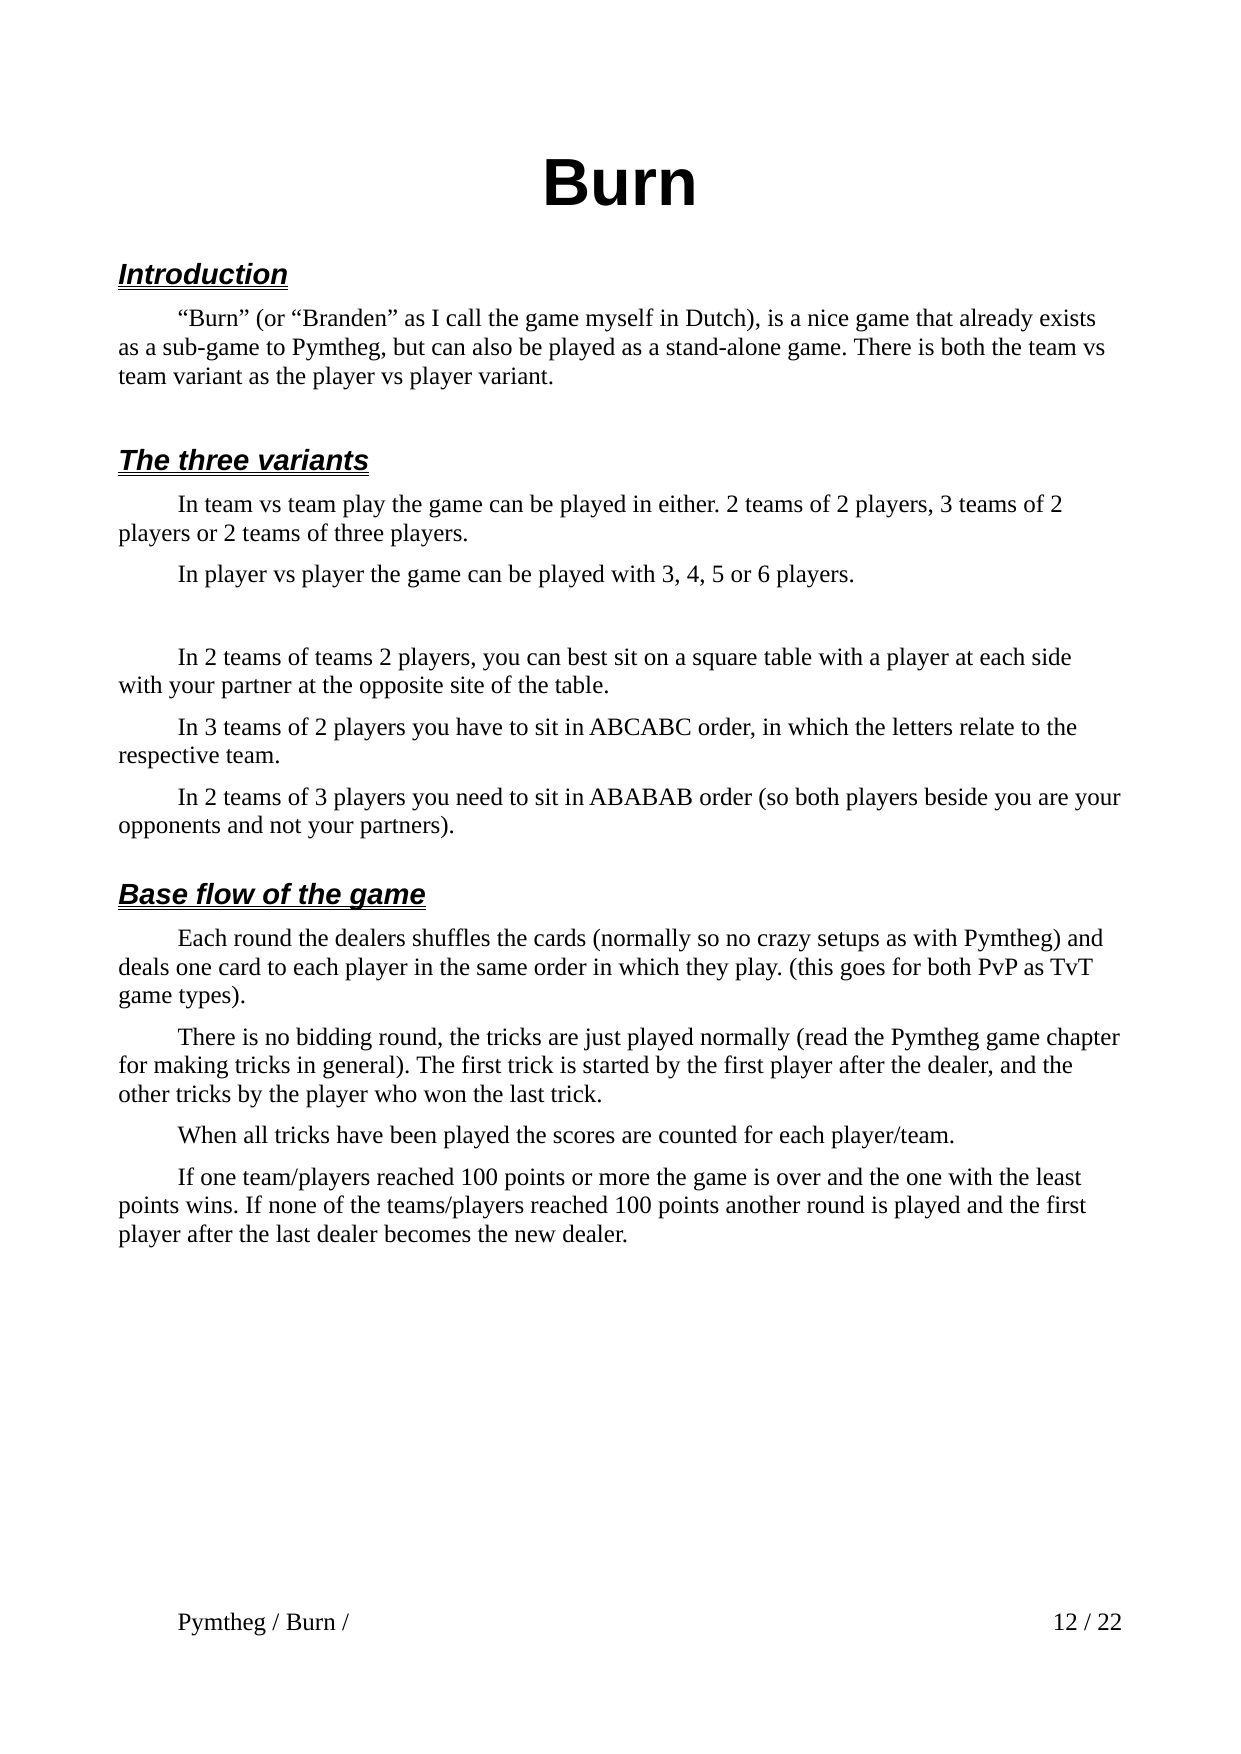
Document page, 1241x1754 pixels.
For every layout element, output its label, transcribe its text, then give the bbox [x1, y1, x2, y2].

subtitle The three variants [118, 443, 1122, 477]
text In 3 teams of 2 players you have to sit in ABCABC order, in which the letters relate to the respective team. [118, 712, 1122, 769]
text There is no bidding round, the tricks are just played normally (read the Pymtheg game chapter for making tricks in general). The first trick is started by the first player after the dealer, and the other tricks by the player who won the last trick. [118, 1022, 1122, 1108]
text If one team/players reached 100 points or more the game is over and the one with the least points wins. If none of the teams/players reached 100 points another round is played and the first player after the last dealer becomes the new dealer. [118, 1162, 1122, 1248]
subtitle Introduction [118, 257, 1122, 291]
subtitle Base flow of the game [118, 877, 1122, 910]
text In player vs player the game can be played with 3, 4, 5 or 6 players. [118, 559, 1122, 588]
text Each round the dealers shuffles the cards (normally so no crazy setups as with Pymtheg) and deals one card to each player in the same order in which they play. (this goes for both PvP as TvT game types). [118, 923, 1122, 1009]
text In 2 teams of 3 players you need to sit in ABABAB order (so both players beside you are your opponents and not your partners). [118, 782, 1122, 839]
text In 2 teams of teams 2 players, you can best sit on a square table with a player at each side with your partner at the opposite site of the table. [118, 642, 1122, 699]
text “Burn” (or “Branden” as I call the game myself in Dutch), is a nice game that already exists as a sub-game to Pymtheg, but can also be played as a stand-alone game. There is both the team vs team variant as the player vs player variant. [118, 303, 1122, 389]
text In team vs team play the game can be played in either. 2 teams of 2 players, 3 teams of 2 players or 2 teams of three players. [118, 489, 1122, 547]
text When all tricks have been played the scores are counted for each player/team. [118, 1120, 1122, 1149]
subtitle Burn [118, 143, 1122, 220]
